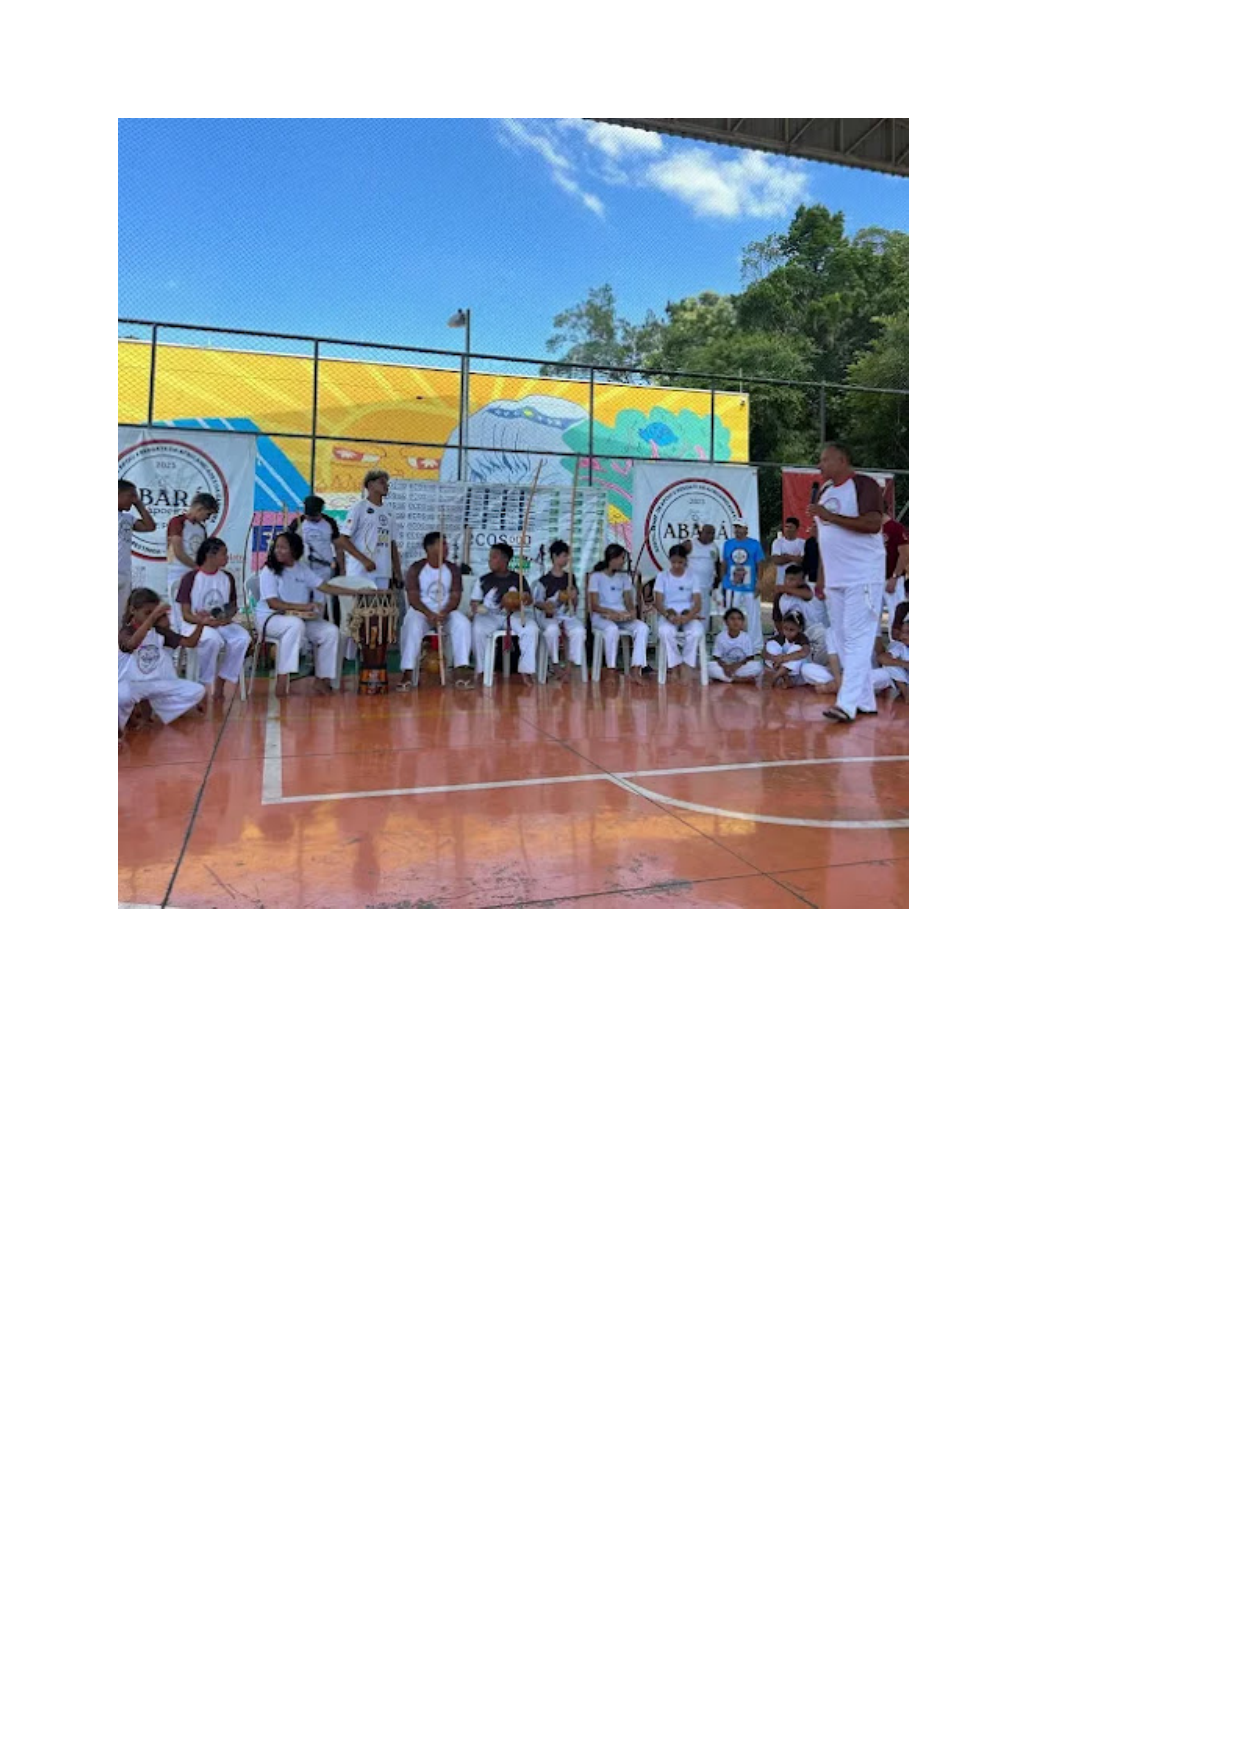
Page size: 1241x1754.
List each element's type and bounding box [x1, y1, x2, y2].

picture [118, 118, 909, 909]
